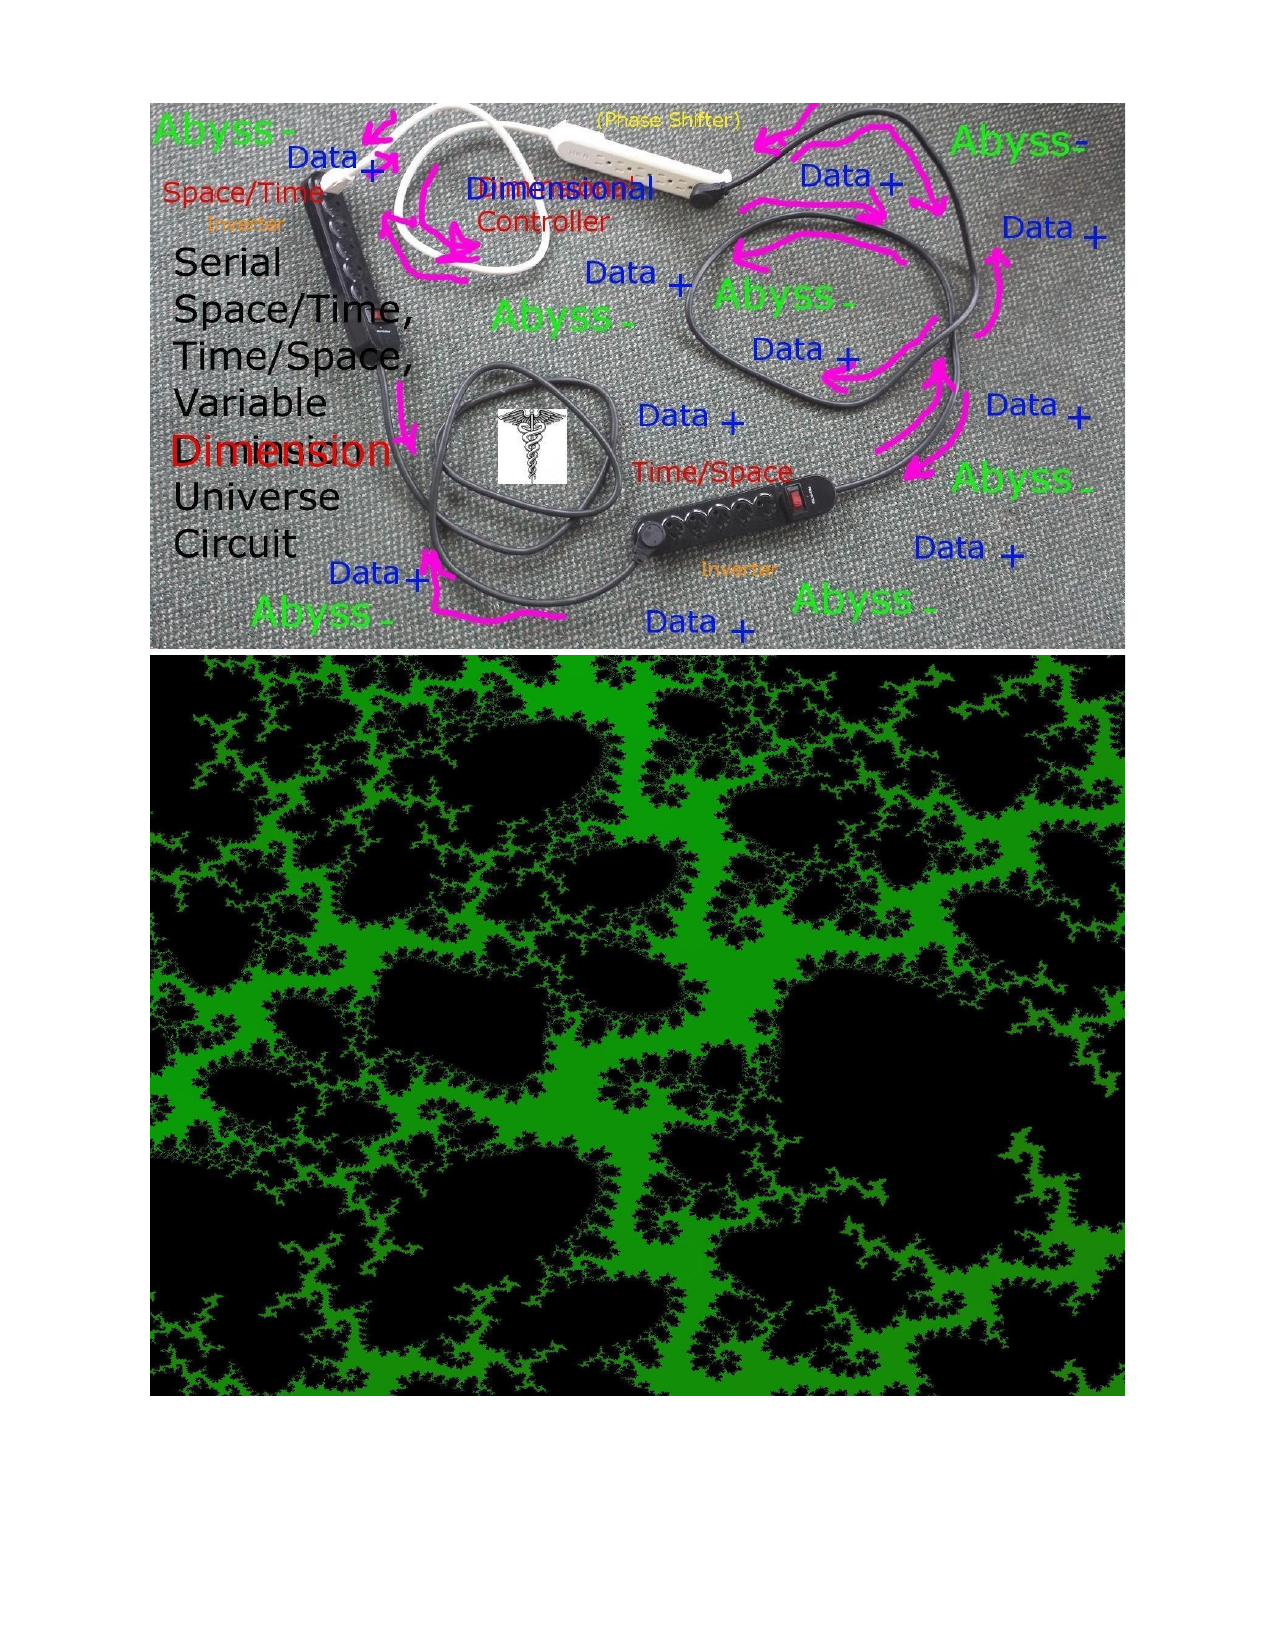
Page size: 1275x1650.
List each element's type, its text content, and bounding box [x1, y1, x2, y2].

picture [150, 103, 1125, 652]
picture [150, 655, 1125, 1396]
text Universal Dimensional Circuitry [75, 103, 1200, 1396]
